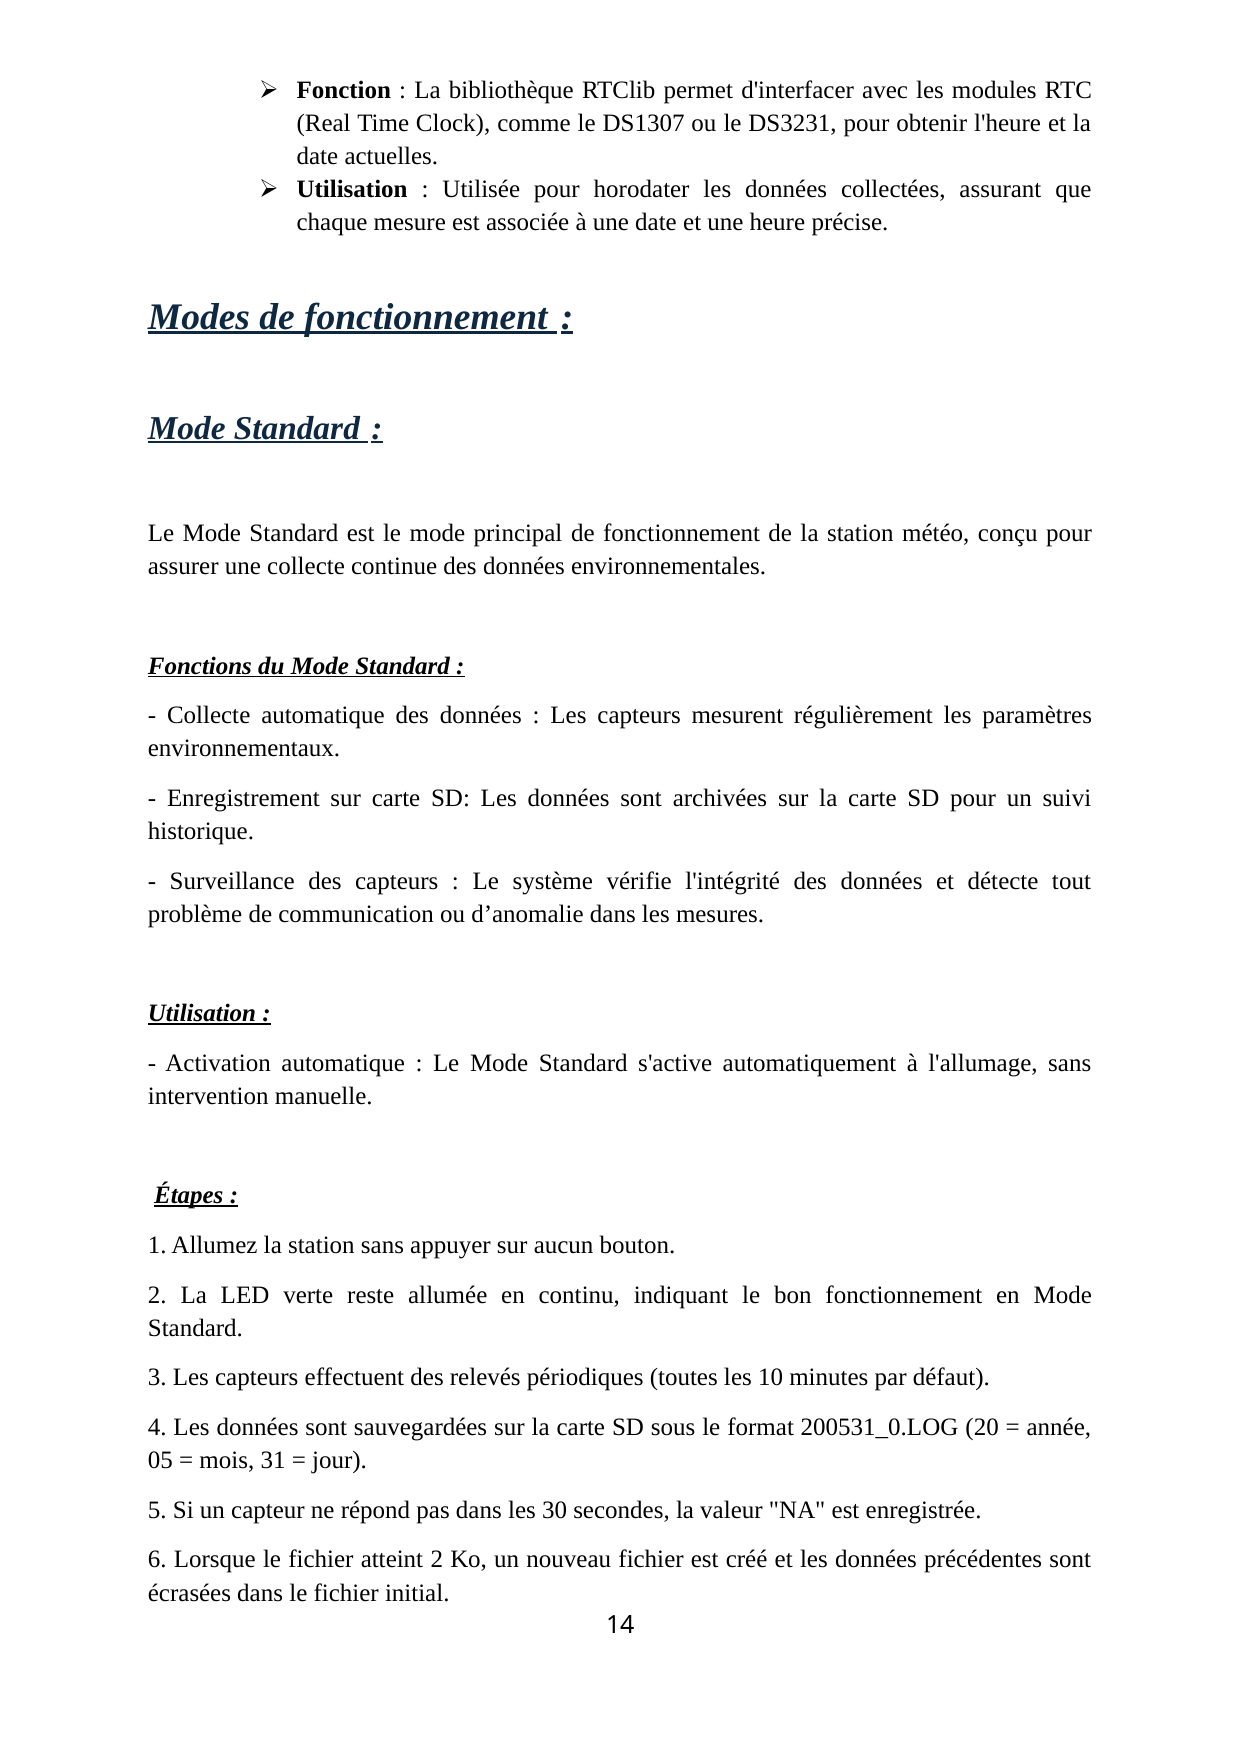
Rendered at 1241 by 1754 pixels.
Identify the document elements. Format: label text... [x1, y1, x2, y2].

text Étapes : [148, 1180, 1093, 1209]
text Utilisation : [148, 998, 1093, 1027]
text 2. La LED verte reste allumée en continu, indiquant le bon fonctionnement en Mode Standard. [148, 1280, 1093, 1342]
text - Surveillance des capteurs : Le système vérifie l'intégrité des données et détecte tout problème de communication ou d’anomalie dans les mesures. [148, 866, 1093, 928]
list Utilisation : Utilisée pour horodater les données collectées, assurant que chaque mesure est associée à une date et une heure précise. [259, 174, 1093, 236]
text - Enregistrement sur carte SD: Les données sont archivées sur la carte SD pour un suivi historique. [148, 783, 1093, 845]
text 5. Si un capteur ne répond pas dans les 30 secondes, la valeur "NA" est enregistrée. [148, 1495, 1093, 1524]
text - Activation automatique : Le Mode Standard s'active automatiquement à l'allumage, sans intervention manuelle. [148, 1048, 1093, 1110]
text Fonctions du Mode Standard : [148, 651, 1093, 679]
text 4. Les données sont sauvegardées sur la carte SD sous le format 200531_0.LOG (20 = année, 05 = mois, 31 = jour). [148, 1412, 1093, 1474]
text - Collecte automatique des données : Les capteurs mesurent régulièrement les paramètres environnementaux. [148, 701, 1093, 762]
list Fonction : La bibliothèque RTClib permet d'interfacer avec les modules RTC (Real Time Clock), comme le DS1307 ou le DS3231, pour obtenir l'heure et la date actuelles. [259, 75, 1093, 170]
text 1. Allumez la station sans appuyer sur aucun bouton. [148, 1230, 1093, 1259]
text 6. Lorsque le fichier atteint 2 Ko, un nouveau fichier est créé et les données précédentes sont écrasées dans le fichier initial. [148, 1544, 1093, 1606]
subtitle Modes de fonctionnement : [148, 294, 1093, 337]
text 3. Les capteurs effectuent des relevés périodiques (toutes les 10 minutes par défaut). [148, 1362, 1093, 1391]
text Mode Standard : [148, 408, 1093, 446]
text Le Mode Standard est le mode principal de fonctionnement de la station météo, conçu pour assurer une collecte continue des données environnementales. [148, 518, 1093, 580]
